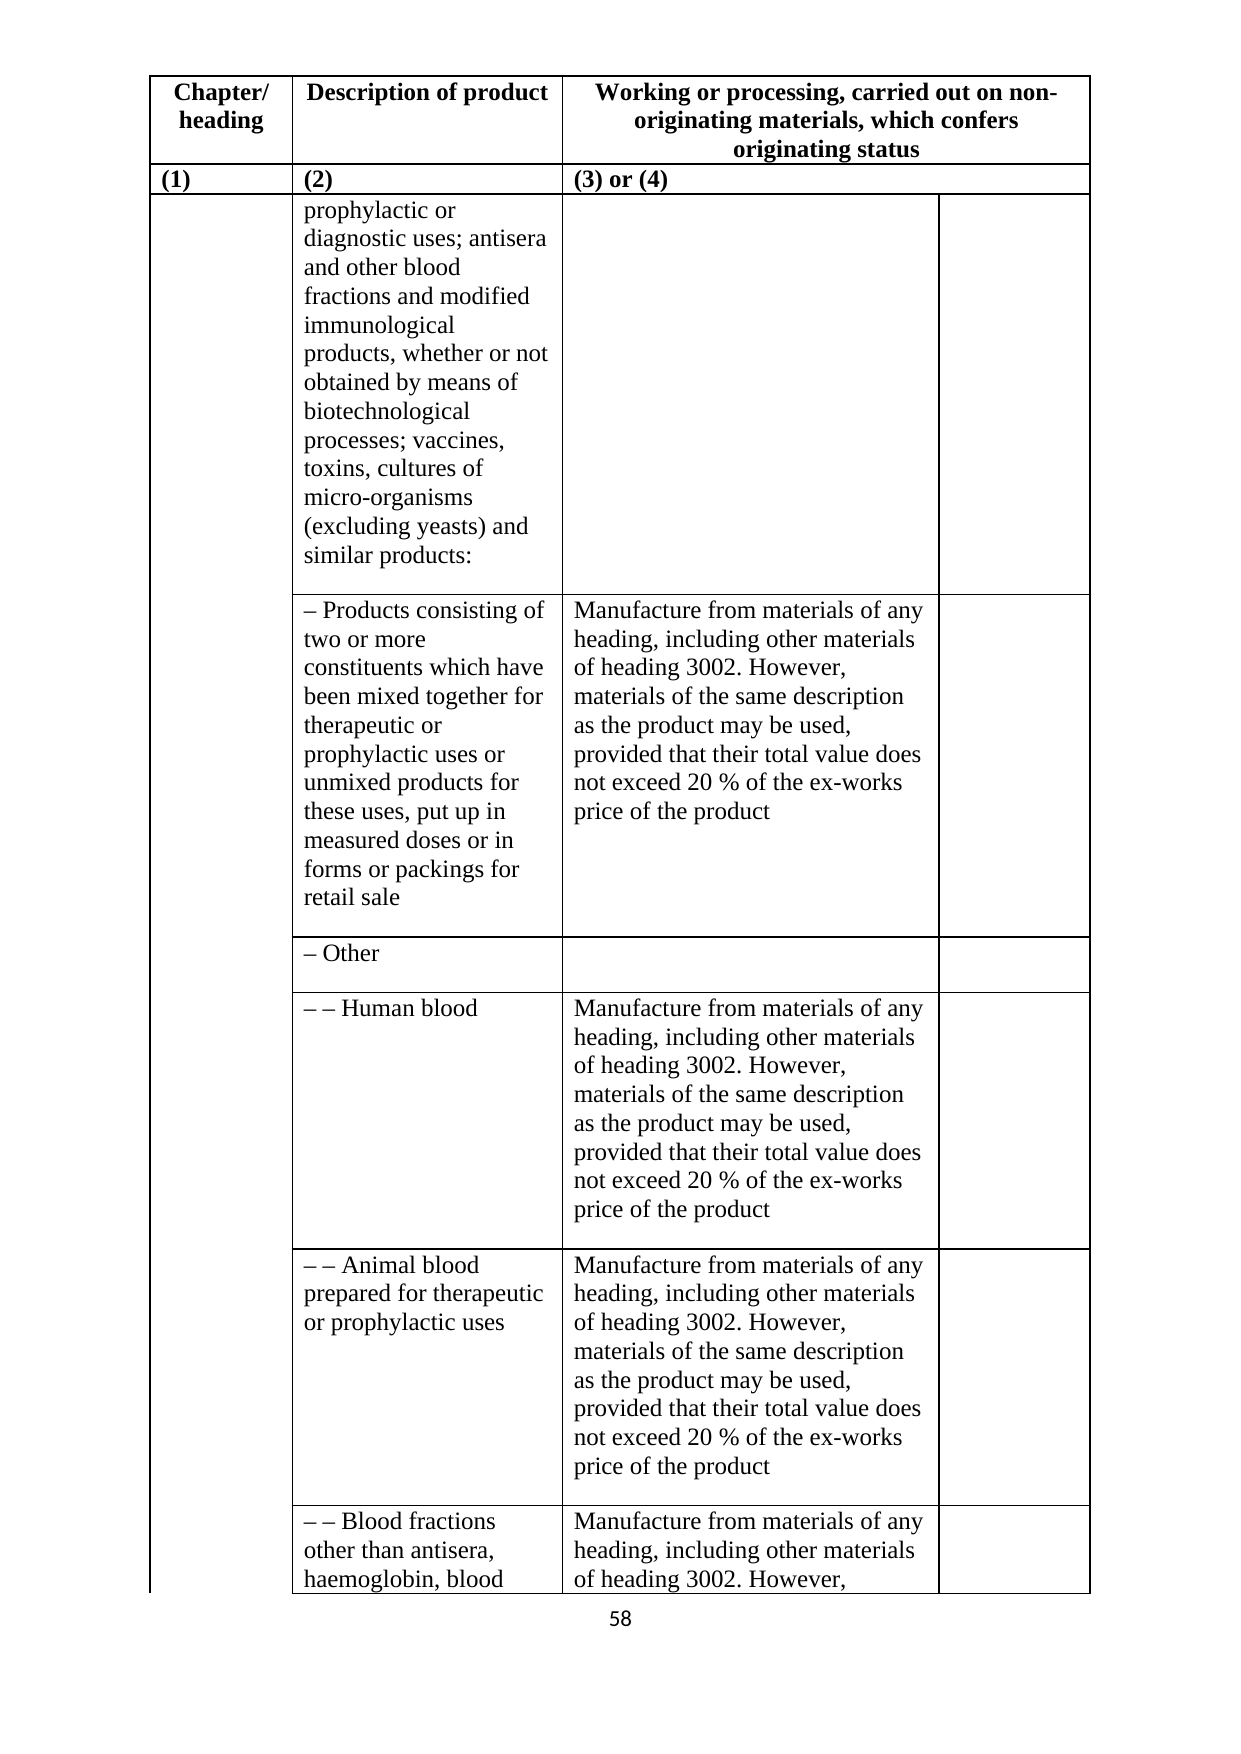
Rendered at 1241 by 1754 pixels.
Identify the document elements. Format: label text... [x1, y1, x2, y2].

table_cell [940, 938, 1089, 992]
table_cell [151, 1248, 292, 1505]
table_cell (2) [293, 165, 562, 193]
table_cell [151, 992, 292, 1248]
table_cell – Other [293, 938, 562, 992]
table_cell [151, 594, 292, 936]
table_cell (1) [151, 165, 292, 193]
table_cell – – Animal blood prepared for therapeutic or prophylactic uses [293, 1250, 562, 1505]
table_cell [940, 993, 1089, 1248]
table_cell [940, 195, 1089, 593]
table_cell prophylactic or diagnostic uses; antisera and other blood fractions and modified immunological products, whether or not obtained by means of biotechnological processes; vaccines, toxins, cultures of micro-organisms (excluding yeasts) and similar products: [293, 195, 562, 593]
table_header Description of product [293, 77, 562, 163]
table_header Chapter/ heading [151, 77, 292, 163]
table_cell [940, 1250, 1089, 1505]
table_header Working or processing, carried out on non-originating materials, which confers originating status [563, 77, 1089, 163]
table_cell [940, 1506, 1089, 1592]
table_cell Manufacture from materials of any heading, including other materials of heading 3002. However, materials of the same description as the product may be used, provided that their total value does not exceed 20 % of the ex-works price of the product [563, 993, 938, 1248]
table_cell – Products consisting of two or more constituents which have been mixed together for therapeutic or prophylactic uses or unmixed products for these uses, put up in measured doses or in forms or packings for retail sale [293, 595, 562, 936]
table_cell Manufacture from materials of any heading, including other materials of heading 3002. However, [563, 1506, 938, 1592]
table_cell (3) or (4) [563, 165, 1089, 193]
table_cell [151, 195, 292, 593]
table_cell [151, 1505, 292, 1592]
table_cell [563, 938, 938, 992]
table_cell [940, 595, 1089, 936]
table_cell Manufacture from materials of any heading, including other materials of heading 3002. However, materials of the same description as the product may be used, provided that their total value does not exceed 20 % of the ex-works price of the product [563, 1250, 938, 1505]
table_cell – – Human blood [293, 993, 562, 1248]
table_cell Manufacture from materials of any heading, including other materials of heading 3002. However, materials of the same description as the product may be used, provided that their total value does not exceed 20 % of the ex-works price of the product [563, 595, 938, 936]
table_cell [563, 195, 938, 593]
table_cell – – Blood fractions other than antisera, haemoglobin, blood [293, 1506, 562, 1592]
table_cell [151, 936, 292, 992]
